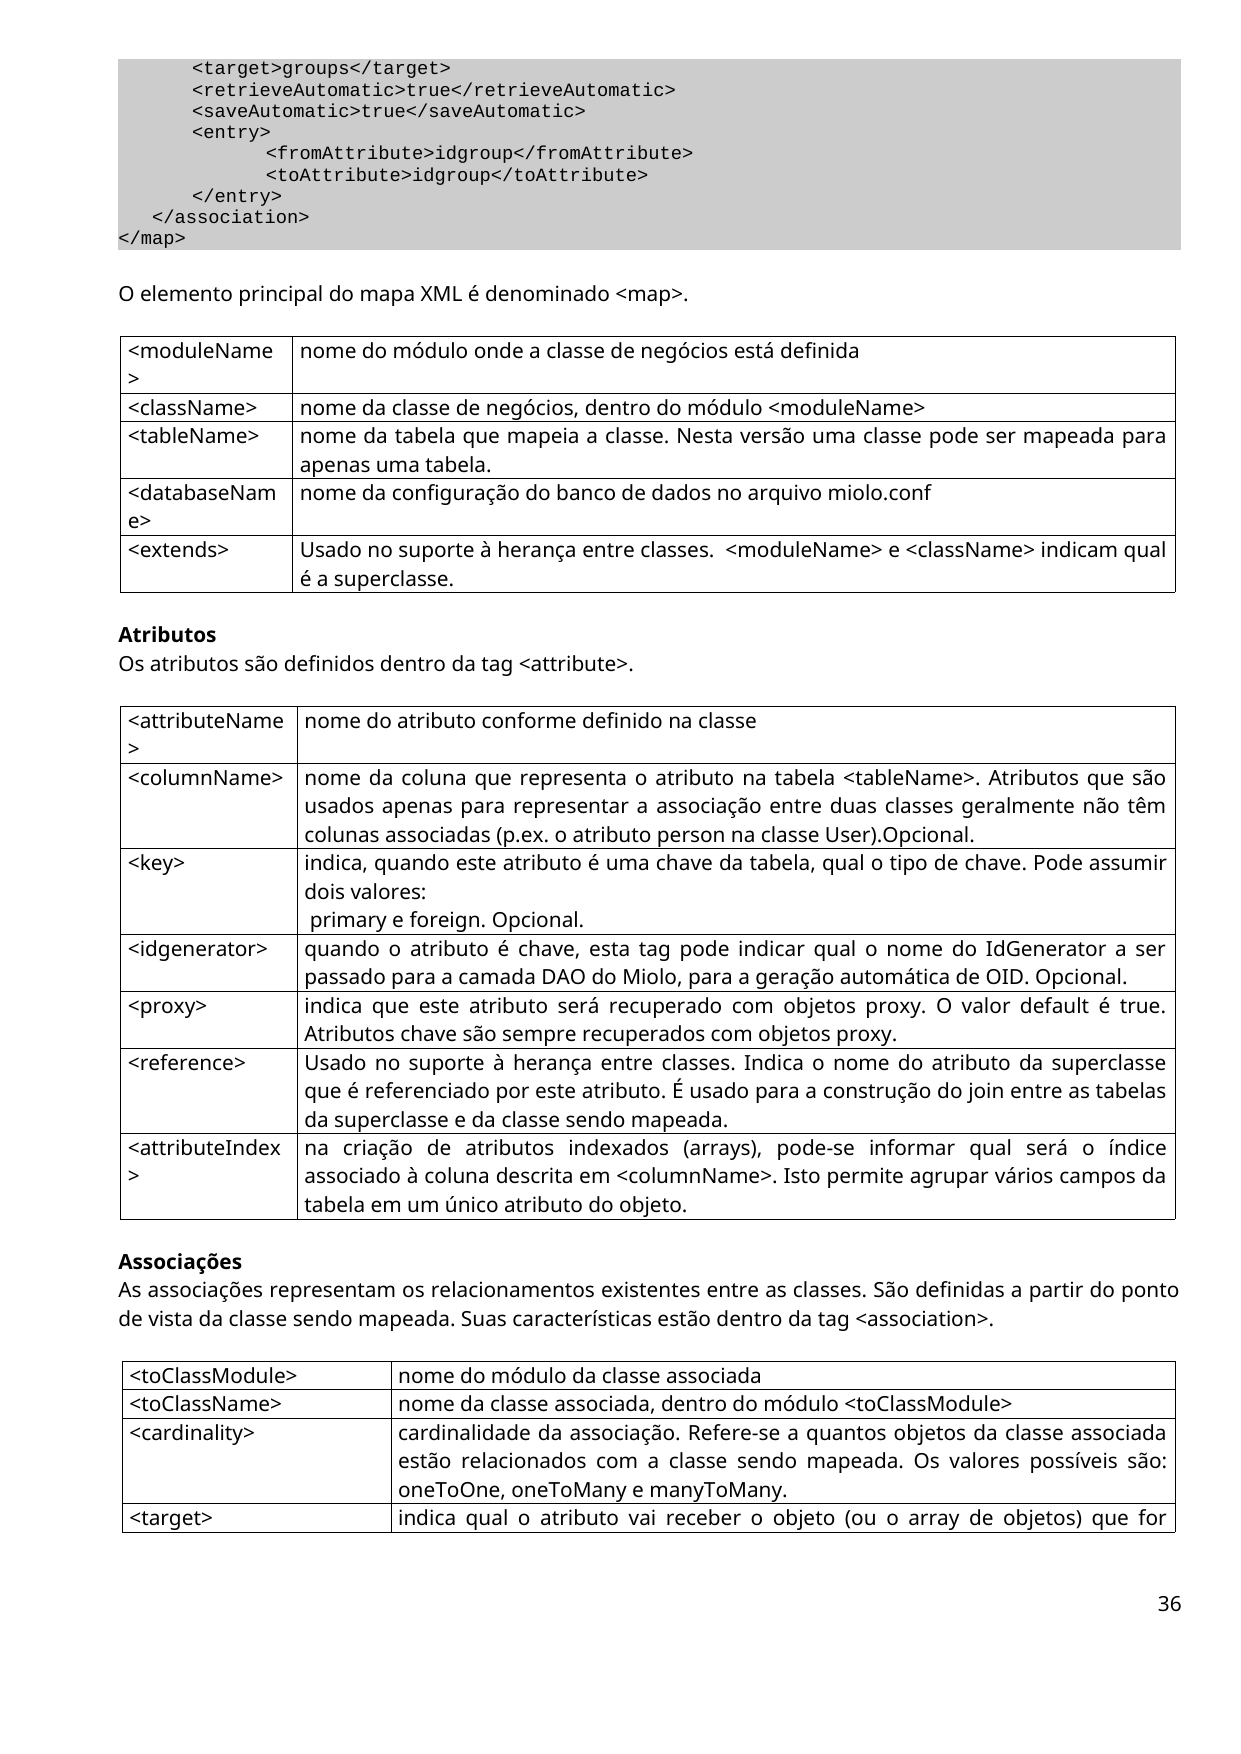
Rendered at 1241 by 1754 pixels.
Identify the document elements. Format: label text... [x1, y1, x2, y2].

table_cell nome da configuração do banco de dados no arquivo miolo.conf [293, 479, 1175, 535]
table_cell <tableName> [121, 422, 292, 478]
table_cell cardinalidade da associação. Refere-se a quantos objetos da classe associada estão relacionados com a classe sendo mapeada. Os valores possíveis são: oneToOne, oneToMany e manyToMany. [392, 1419, 1175, 1503]
table_cell Usado no suporte à herança entre classes. <moduleName> e <className> indicam qual é a superclasse. [293, 536, 1175, 592]
table_header nome do módulo da classe associada [392, 1362, 1175, 1389]
text <fromAttribute>idgroup</fromAttribute> [118, 144, 1181, 165]
table_cell <className> [121, 394, 292, 421]
table_cell quando o atributo é chave, esta tag pode indicar qual o nome do IdGenerator a ser passado para a camada DAO do Miolo, para a geração automática de OID. Opcional. [298, 935, 1175, 991]
table_cell nome da coluna que representa o atributo na tabela <tableName>. Atributos que são usados apenas para representar a associação entre duas classes geralmente não têm colunas associadas (p.ex. o atributo person na classe User).Opcional. [298, 764, 1175, 848]
table_header nome do módulo onde a classe de negócios está definida [293, 337, 1175, 393]
table_cell indica, quando este atributo é uma chave da tabela, qual o tipo de chave. Pode assumir dois valores: primary e foreign. Opcional. [298, 849, 1175, 934]
table_cell indica que este atributo será recuperado com objetos proxy. O valor default é true. Atributos chave são sempre recuperados com objetos proxy. [298, 992, 1175, 1048]
table_cell <columnName> [121, 764, 297, 848]
table_cell nome da classe de negócios, dentro do módulo <moduleName> [293, 394, 1175, 421]
table_cell <toClassName> [123, 1390, 391, 1418]
table_cell <extends> [121, 536, 292, 592]
text <target>groups</target> [118, 59, 1181, 80]
table_cell na criação de atributos indexados (arrays), pode-se informar qual será o índice associado à coluna descrita em <columnName>. Isto permite agrupar vários campos da tabela em um único atributo do objeto. [298, 1134, 1175, 1218]
table_cell indica qual o atributo vai receber o objeto (ou o array de objetos) que for [392, 1504, 1175, 1532]
table_cell nome da tabela que mapeia a classe. Nesta versão uma classe pode ser mapeada para apenas uma tabela. [293, 422, 1175, 478]
text O elemento principal do mapa XML é denominado <map>. [118, 279, 1181, 307]
table_header <moduleName> [121, 337, 292, 393]
text <entry> [118, 123, 1181, 144]
table_cell <key> [121, 849, 297, 934]
text </association> [118, 208, 1181, 229]
table_cell <cardinality> [123, 1419, 391, 1503]
text As associações representam os relacionamentos existentes entre as classes. São definidas a partir do ponto de vista da classe sendo mapeada. Suas características estão dentro da tag <association>. [118, 1276, 1181, 1332]
table_cell <databaseName> [121, 479, 292, 535]
table_cell <idgenerator> [121, 935, 297, 991]
table_cell <target> [123, 1504, 391, 1532]
table_header <attributeName> [121, 707, 297, 763]
table_cell <reference> [121, 1049, 297, 1133]
table_cell <proxy> [121, 992, 297, 1048]
table_cell <attributeIndex> [121, 1134, 297, 1218]
text </entry> [118, 187, 1181, 208]
text Atributos [118, 621, 1181, 649]
table_header nome do atributo conforme definido na classe [298, 707, 1175, 763]
table_header <toClassModule> [123, 1362, 391, 1389]
text <retrieveAutomatic>true</retrieveAutomatic> [118, 80, 1181, 102]
text <saveAutomatic>true</saveAutomatic> [118, 102, 1181, 123]
table_cell nome da classe associada, dentro do módulo <toClassModule> [392, 1390, 1175, 1418]
table_cell Usado no suporte à herança entre classes. Indica o nome do atributo da superclasse que é referenciado por este atributo. É usado para a construção do join entre as tabelas da superclasse e da classe sendo mapeada. [298, 1049, 1175, 1133]
text </map> [118, 229, 1181, 250]
text Associações [118, 1247, 1181, 1276]
text <toAttribute>idgroup</toAttribute> [118, 165, 1181, 187]
text Os atributos são definidos dentro da tag <attribute>. [118, 649, 1181, 677]
